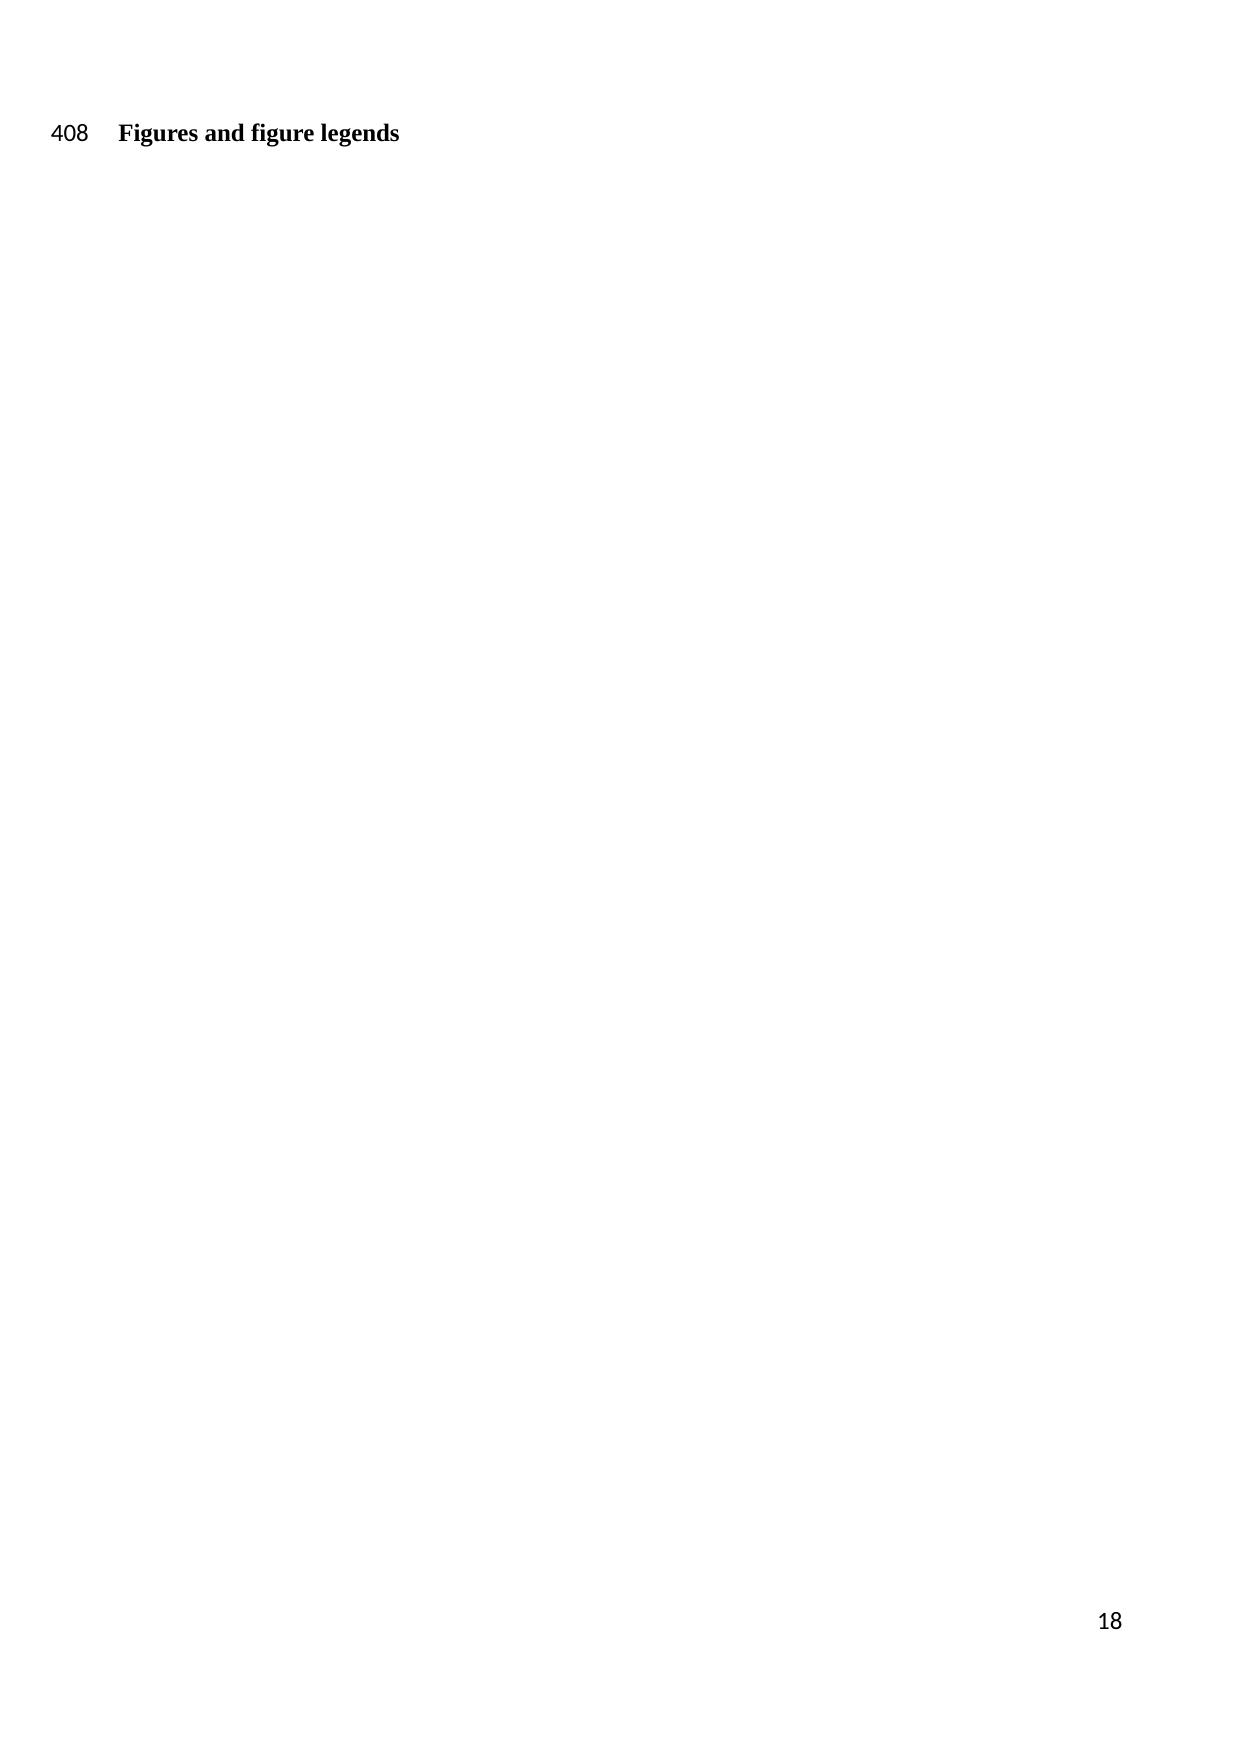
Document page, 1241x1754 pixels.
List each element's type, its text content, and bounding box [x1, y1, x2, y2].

text Figures and figure legends [118, 118, 1122, 147]
